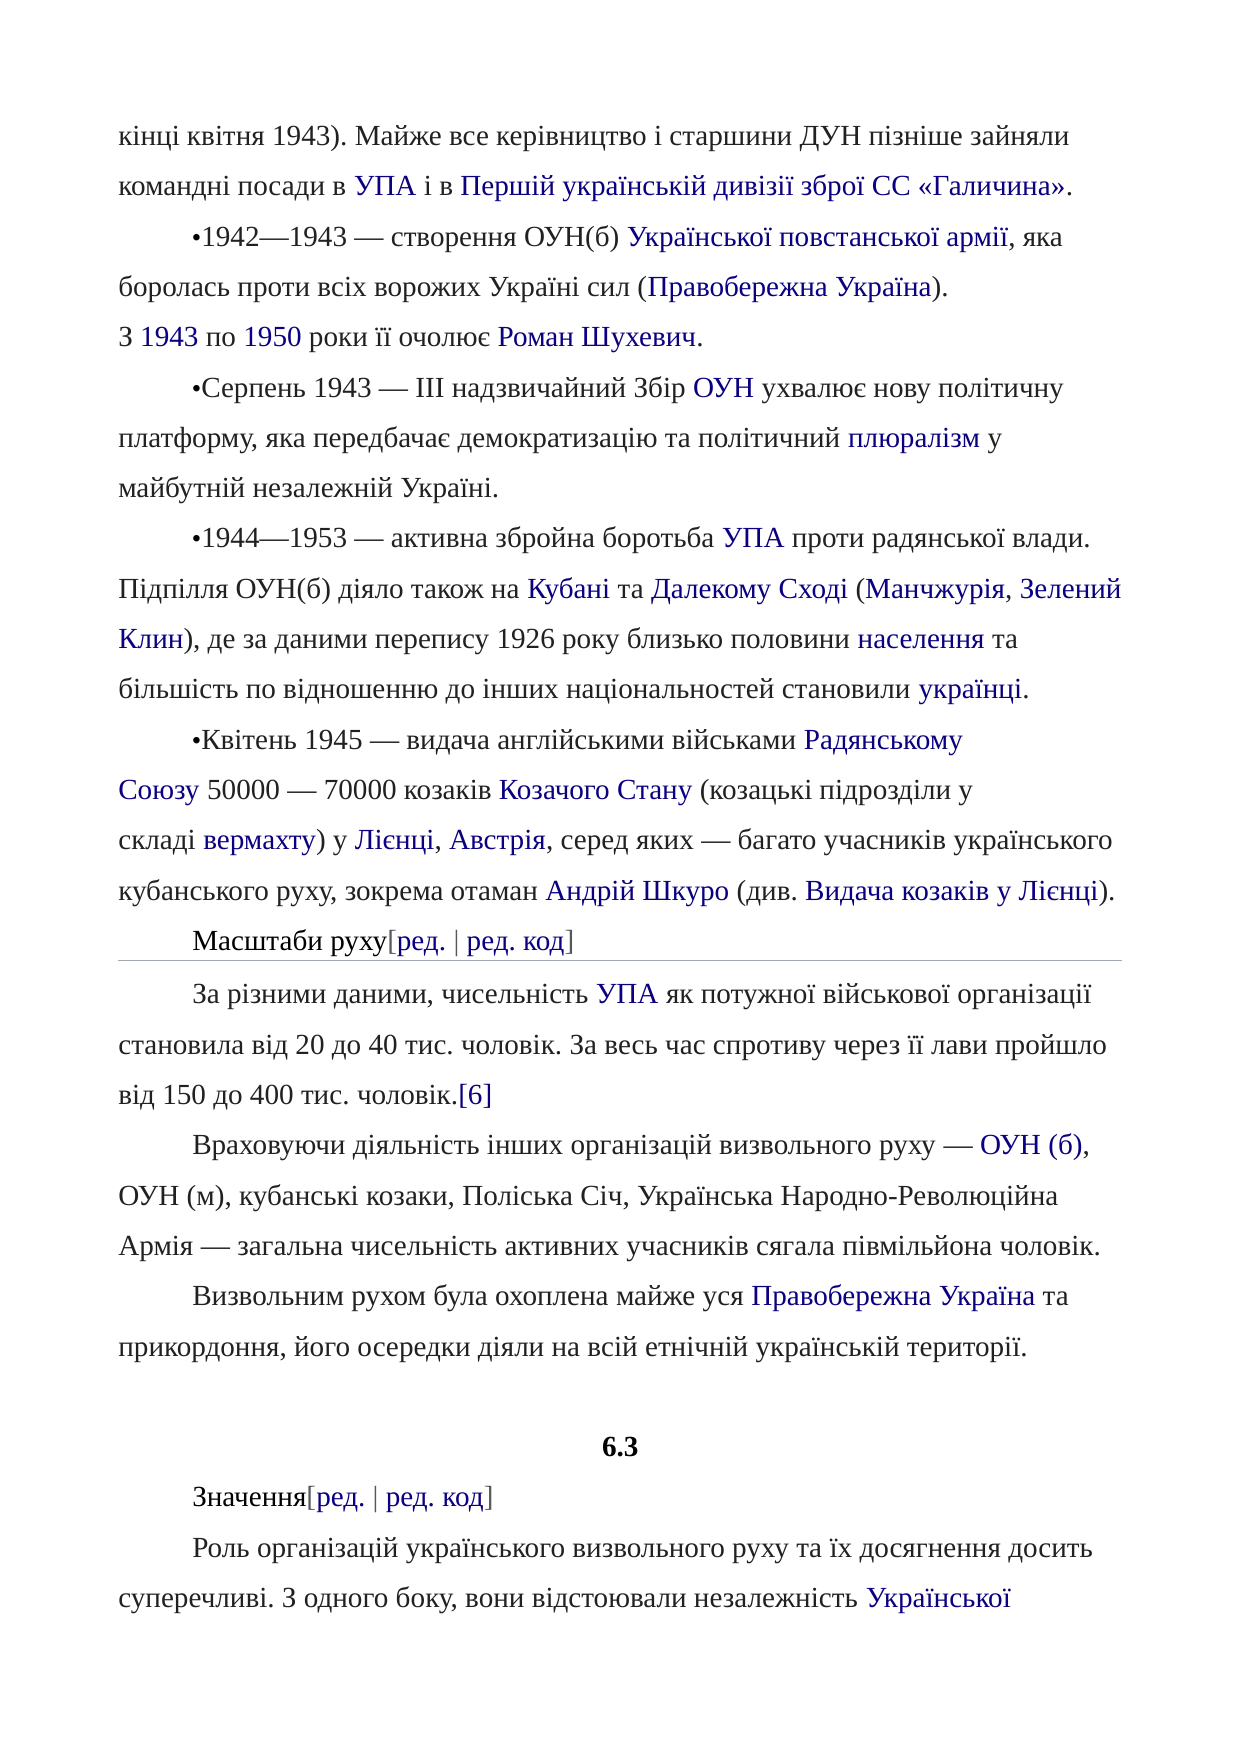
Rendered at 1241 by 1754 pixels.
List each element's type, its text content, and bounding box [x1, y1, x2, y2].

text Визвольним рухом була охоплена майже уся Правобережна Україна та прикордоння, його осередки діяли на всій етнічній українській території. [118, 1278, 1122, 1362]
text Роль організацій українського визвольного руху та їх досягнення досить суперечливі. З одного боку, вони відстоювали незалежність Української [118, 1530, 1122, 1614]
list Серпень 1943 — III надзвичайний Збір ОУН ухвалює нову політичну платформу, яка передбачає демократизацію та політичний плюралізм у майбутній незалежній Україні. [118, 370, 1122, 504]
title 6.3 [118, 1379, 1122, 1463]
list Квітень 1945 — видача англійськими військами Радянському Союзу 50000 — 70000 козаків Козачого Стану (козацькі підрозділи у складі вермахту) у Лієнці, Австрія, серед яких — багато учасників українського кубанського руху, зокрема отаман Андрій Шкуро (див. Видача козаків у Лієнці). [118, 722, 1122, 906]
subtitle Масштаби руху[ред. | ред. код] [118, 923, 1122, 960]
list 1944—1953 — активна збройна боротьба УПА проти радянської влади. Підпілля ОУН(б) діяло також на Кубані та Далекому Сході (Манчжурія, Зелений Клин), де за даними перепису 1926 року близько половини населення та більшість по відношенню до інших національностей становили українці. [118, 521, 1122, 705]
subtitle Значення[ред. | ред. код] [118, 1479, 1122, 1513]
list кінці квітня 1943). Майже все керівництво і старшини ДУН пізніше зайняли командні посади в УПА і в Першій українській дивізії зброї СС «Галичина». [118, 118, 1122, 202]
list 1942—1943 — створення ОУН(б) Української повстанської армії, яка боролась проти всіх ворожих Україні сил (Правобережна Україна). З 1943 по 1950 роки її очолює Роман Шухевич. [118, 219, 1122, 353]
text Враховуючи діяльність інших організацій визвольного руху — ОУН (б), ОУН (м), кубанські козаки, Поліська Січ, Українська Народно-Революційна Армія — загальна чисельність активних учасників сягала півмільйона чоловік. [118, 1127, 1122, 1262]
text За різними даними, чисельність УПА як потужної військової організації становила від 20 до 40 тис. чоловік. За весь час спротиву через її лави пройшло від 150 до 400 тис. чоловік.[6] [118, 976, 1122, 1111]
